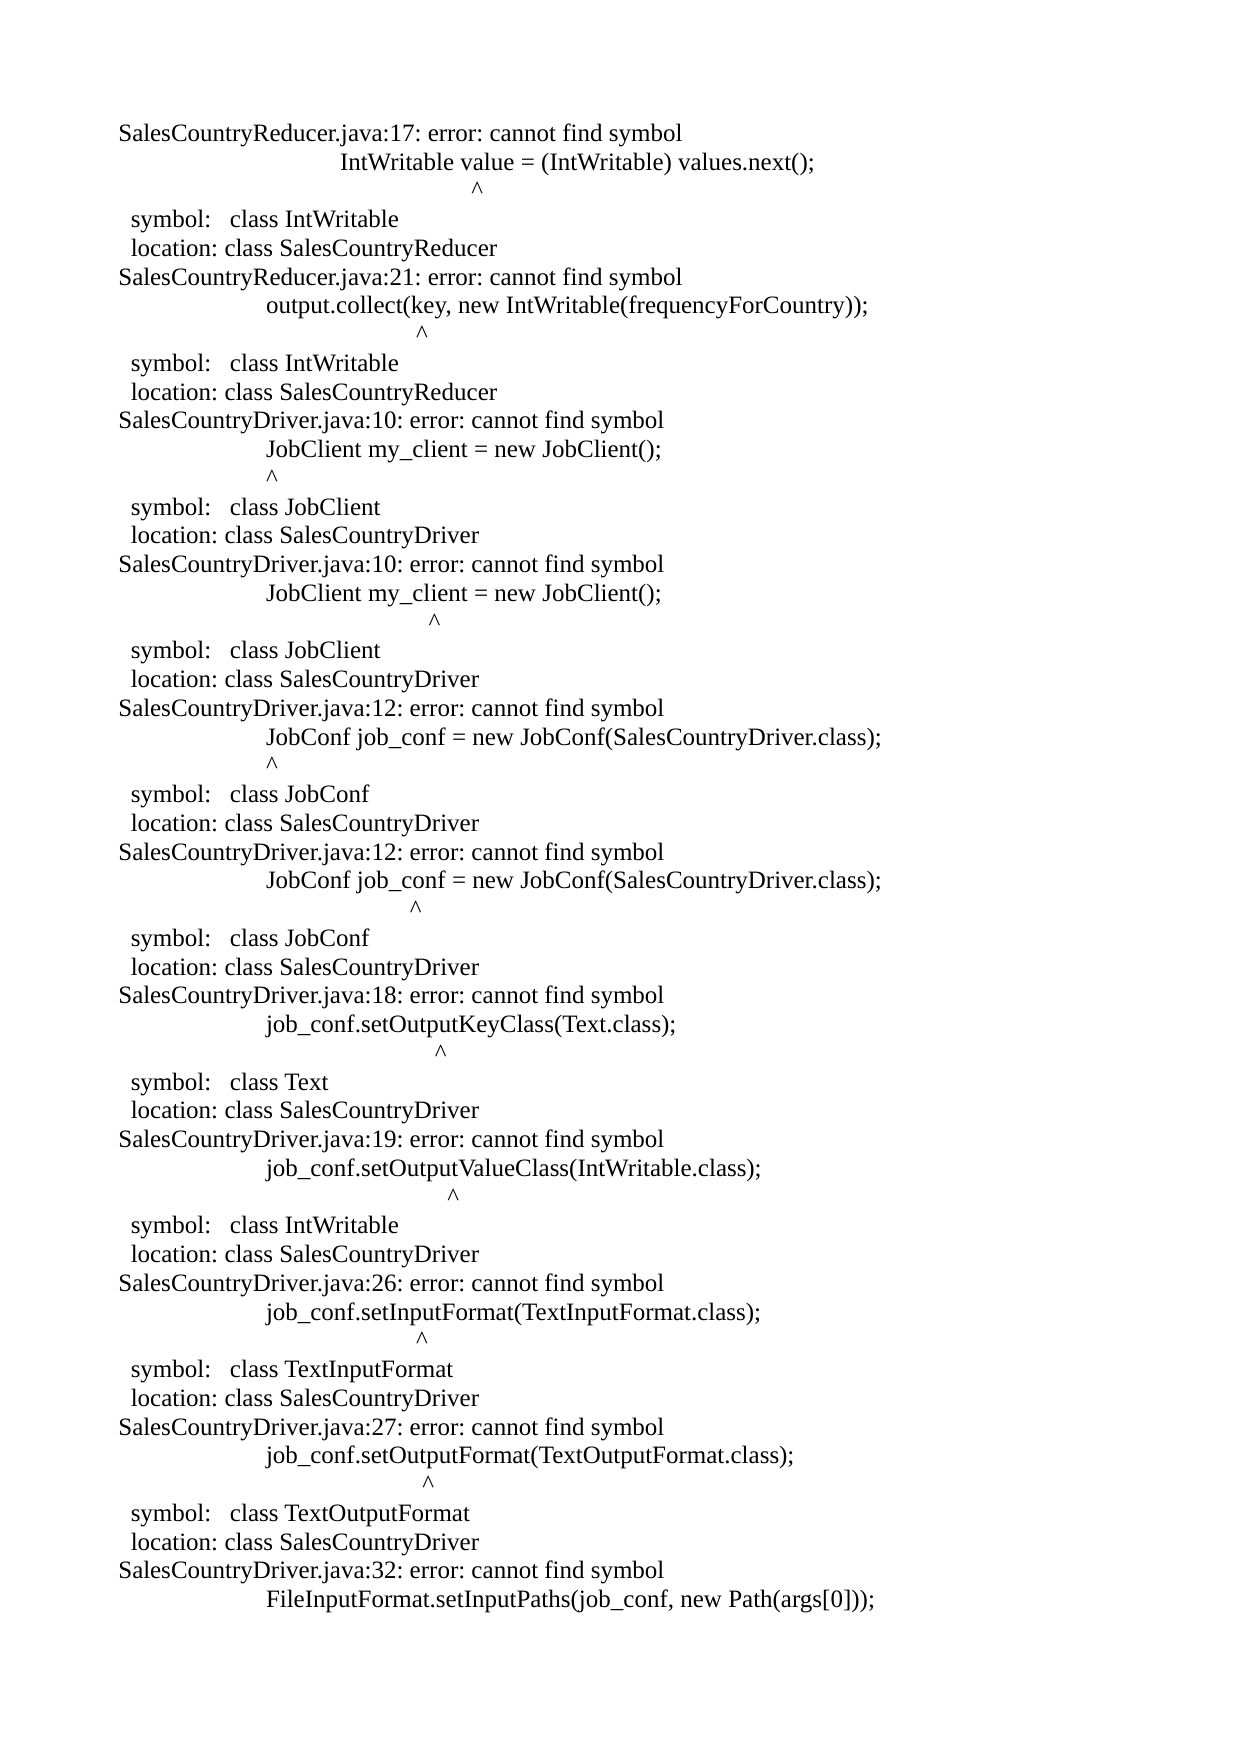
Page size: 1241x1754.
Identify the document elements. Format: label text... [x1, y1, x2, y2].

text job_conf.setOutputKeyClass(Text.class); [118, 1009, 1122, 1038]
text ^ [118, 176, 1122, 204]
text location: class SalesCountryReducer [118, 377, 1122, 406]
text symbol: class JobConf [118, 923, 1122, 952]
text location: class SalesCountryDriver [118, 664, 1122, 693]
text ^ [118, 894, 1122, 923]
text location: class SalesCountryDriver [118, 808, 1122, 837]
text ^ [118, 1038, 1122, 1067]
text location: class SalesCountryReducer [118, 233, 1122, 262]
text ^ [118, 1469, 1122, 1498]
text SalesCountryDriver.java:12: error: cannot find symbol [118, 837, 1122, 866]
text location: class SalesCountryDriver [118, 521, 1122, 549]
text IntWritable value = (IntWritable) values.next(); [118, 147, 1122, 176]
text SalesCountryDriver.java:27: error: cannot find symbol [118, 1412, 1122, 1441]
text ^ [118, 751, 1122, 779]
text ^ [118, 1182, 1122, 1211]
text JobClient my_client = new JobClient(); [118, 434, 1122, 463]
text SalesCountryDriver.java:18: error: cannot find symbol [118, 981, 1122, 1009]
text symbol: class TextInputFormat [118, 1354, 1122, 1383]
text FileInputFormat.setInputPaths(job_conf, new Path(args[0])); [118, 1584, 1122, 1613]
text ^ [118, 319, 1122, 348]
text job_conf.setOutputValueClass(IntWritable.class); [118, 1153, 1122, 1182]
text symbol: class IntWritable [118, 348, 1122, 377]
text SalesCountryDriver.java:10: error: cannot find symbol [118, 549, 1122, 578]
text location: class SalesCountryDriver [118, 952, 1122, 981]
text job_conf.setOutputFormat(TextOutputFormat.class); [118, 1441, 1122, 1469]
text symbol: class JobClient [118, 636, 1122, 664]
text SalesCountryDriver.java:32: error: cannot find symbol [118, 1556, 1122, 1584]
text symbol: class IntWritable [118, 1211, 1122, 1239]
text SalesCountryDriver.java:10: error: cannot find symbol [118, 406, 1122, 434]
text ^ [118, 1326, 1122, 1354]
text SalesCountryReducer.java:21: error: cannot find symbol [118, 262, 1122, 291]
text ^ [118, 463, 1122, 492]
text symbol: class JobConf [118, 779, 1122, 808]
text JobConf job_conf = new JobConf(SalesCountryDriver.class); [118, 722, 1122, 751]
text SalesCountryReducer.java:17: error: cannot find symbol [118, 118, 1122, 147]
text symbol: class JobClient [118, 492, 1122, 521]
text symbol: class Text [118, 1067, 1122, 1096]
text JobConf job_conf = new JobConf(SalesCountryDriver.class); [118, 866, 1122, 894]
text SalesCountryDriver.java:12: error: cannot find symbol [118, 693, 1122, 722]
text SalesCountryDriver.java:19: error: cannot find symbol [118, 1124, 1122, 1153]
text symbol: class TextOutputFormat [118, 1498, 1122, 1527]
text symbol: class IntWritable [118, 204, 1122, 233]
text JobClient my_client = new JobClient(); [118, 578, 1122, 607]
text job_conf.setInputFormat(TextInputFormat.class); [118, 1297, 1122, 1326]
text ^ [118, 607, 1122, 636]
text location: class SalesCountryDriver [118, 1096, 1122, 1124]
text location: class SalesCountryDriver [118, 1527, 1122, 1556]
text output.collect(key, new IntWritable(frequencyForCountry)); [118, 291, 1122, 319]
text SalesCountryDriver.java:26: error: cannot find symbol [118, 1268, 1122, 1297]
text location: class SalesCountryDriver [118, 1383, 1122, 1412]
text location: class SalesCountryDriver [118, 1239, 1122, 1268]
